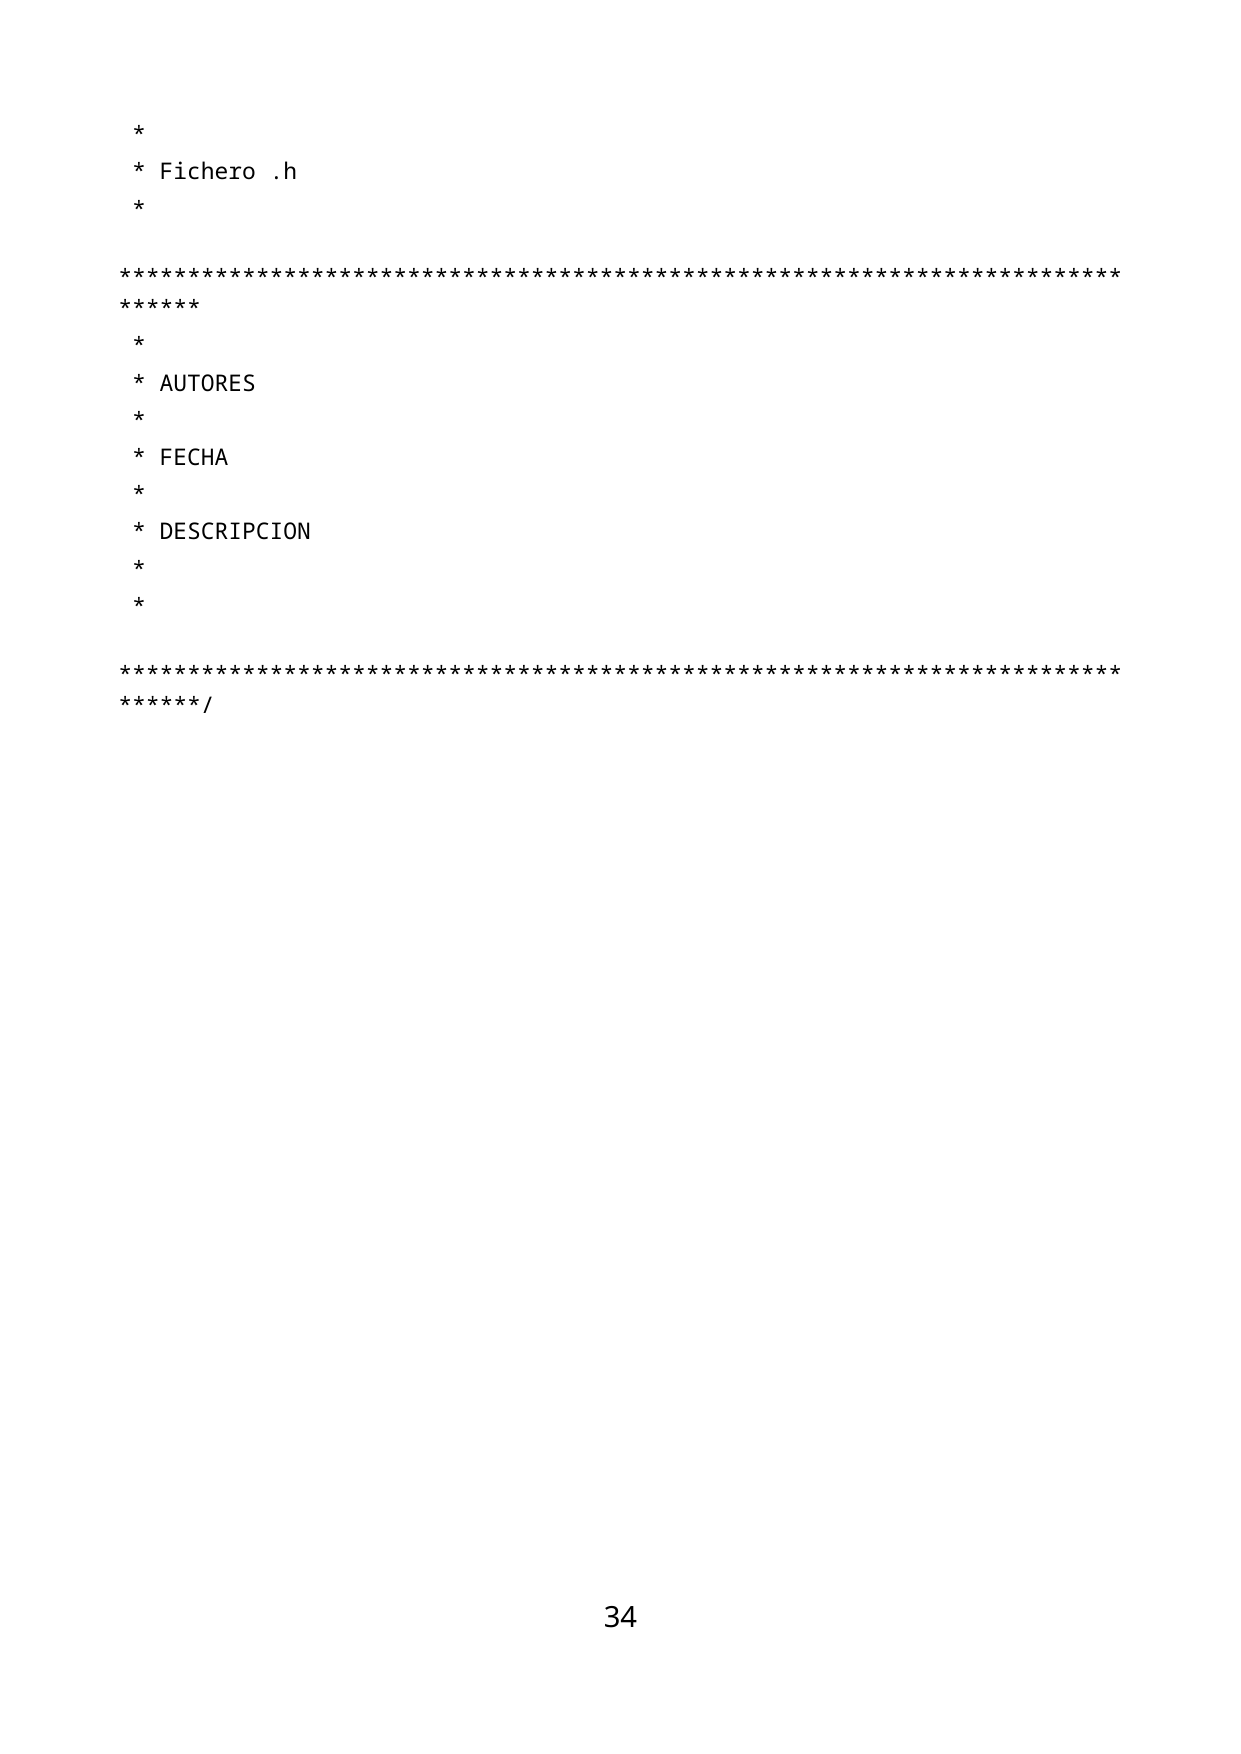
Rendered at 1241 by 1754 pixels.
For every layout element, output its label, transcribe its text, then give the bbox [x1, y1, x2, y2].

text *******************************************************************************/ [118, 627, 1122, 721]
text * DESCRIPCION [118, 515, 1122, 547]
text * [118, 192, 1122, 224]
text * [118, 329, 1122, 361]
text * [118, 590, 1122, 621]
text * Fichero .h [118, 155, 1122, 187]
text ******************************************************************************* [118, 230, 1122, 323]
text * [118, 404, 1122, 435]
text * AUTORES [118, 367, 1122, 398]
text * [118, 118, 1122, 149]
text * [118, 478, 1122, 509]
text * [118, 552, 1122, 584]
text * FECHA [118, 441, 1122, 472]
